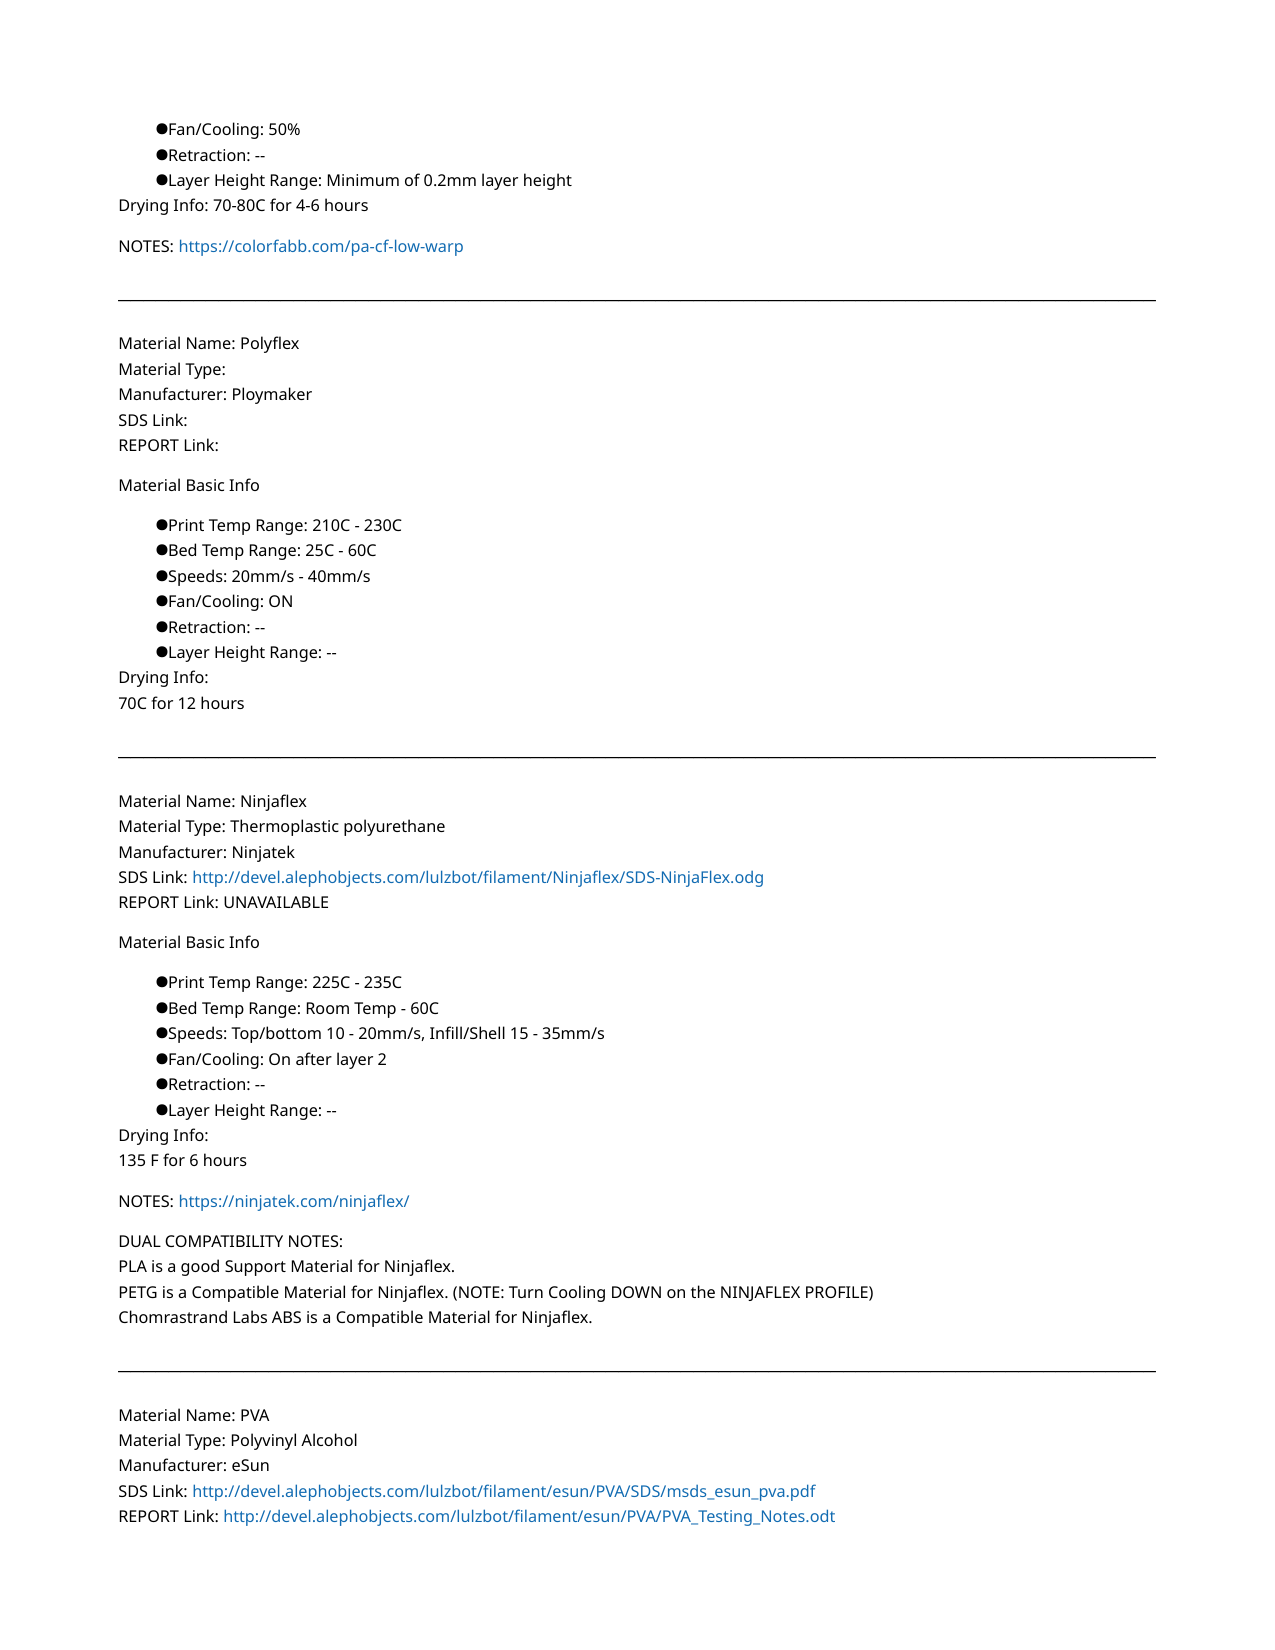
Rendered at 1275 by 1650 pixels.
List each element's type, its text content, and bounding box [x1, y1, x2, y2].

list Fan/Cooling: ON [118, 590, 1157, 612]
list Layer Height Range: -- [118, 1098, 1157, 1121]
text Drying Info: 70-80C for 4-6 hours [118, 194, 1157, 217]
text Material Name: Ninjaflex Material Type: Thermoplastic polyurethane Manufacturer: Ninjatek SDS Link: http://devel.alephobjects.com/lulzbot/filament/Ninjaflex/SDS-NinjaFlex.odg REPORT Link: UNAVAILABLE [118, 790, 1157, 914]
text ___________________________________________________________________________________ [118, 732, 1157, 761]
list Retraction: -- [118, 616, 1157, 638]
text Material Basic Info [118, 474, 1157, 496]
list Bed Temp Range: 25C - 60C [118, 539, 1157, 562]
text Drying Info: 70C for 12 hours [118, 666, 1157, 714]
list Layer Height Range: -- [118, 641, 1157, 663]
list Retraction: -- [118, 143, 1157, 166]
list Speeds: Top/bottom 10 - 20mm/s, Infill/Shell 15 - 35mm/s [118, 1022, 1157, 1044]
text Material Basic Info [118, 931, 1157, 954]
text Drying Info: 135 F for 6 hours [118, 1124, 1157, 1172]
text ___________________________________________________________________________________ [118, 275, 1157, 303]
list Bed Temp Range: Room Temp - 60C [118, 997, 1157, 1019]
list Fan/Cooling: On after layer 2 [118, 1048, 1157, 1070]
list Fan/Cooling: 50% [118, 118, 1157, 140]
list Layer Height Range: Minimum of 0.2mm layer height [118, 169, 1157, 191]
list Print Temp Range: 225C - 235C [118, 971, 1157, 994]
text NOTES: https://ninjatek.com/ninjaflex/ [118, 1190, 1157, 1212]
text ___________________________________________________________________________________ [118, 1346, 1157, 1375]
text NOTES: https://colorfabb.com/pa-cf-low-warp [118, 235, 1157, 257]
text Material Name: Polyflex Material Type: Manufacturer: Ploymaker SDS Link: REPORT Link: [118, 332, 1157, 456]
text Material Name: PVA Material Type: Polyvinyl Alcohol Manufacturer: eSun SDS Link: http://devel.alephobjects.com/lulzbot/filament/esun/PVA/SDS/msds_esun_pva.pdf REPORT Link: http://devel.alephobjects.com/lulzbot/filament/esun/PVA/PVA_Testing_Notes.odt [118, 1403, 1157, 1527]
list Retraction: -- [118, 1073, 1157, 1095]
text DUAL COMPATIBILITY NOTES: PLA is a good Support Material for Ninjaflex. PETG is a Compatible Material for Ninjaflex. (NOTE: Turn Cooling DOWN on the NINJAFLEX PROFILE) Chomrastrand Labs ABS is a Compatible Material for Ninjaflex. [118, 1230, 1157, 1328]
list Print Temp Range: 210C - 230C [118, 514, 1157, 536]
list Speeds: 20mm/s - 40mm/s [118, 565, 1157, 587]
